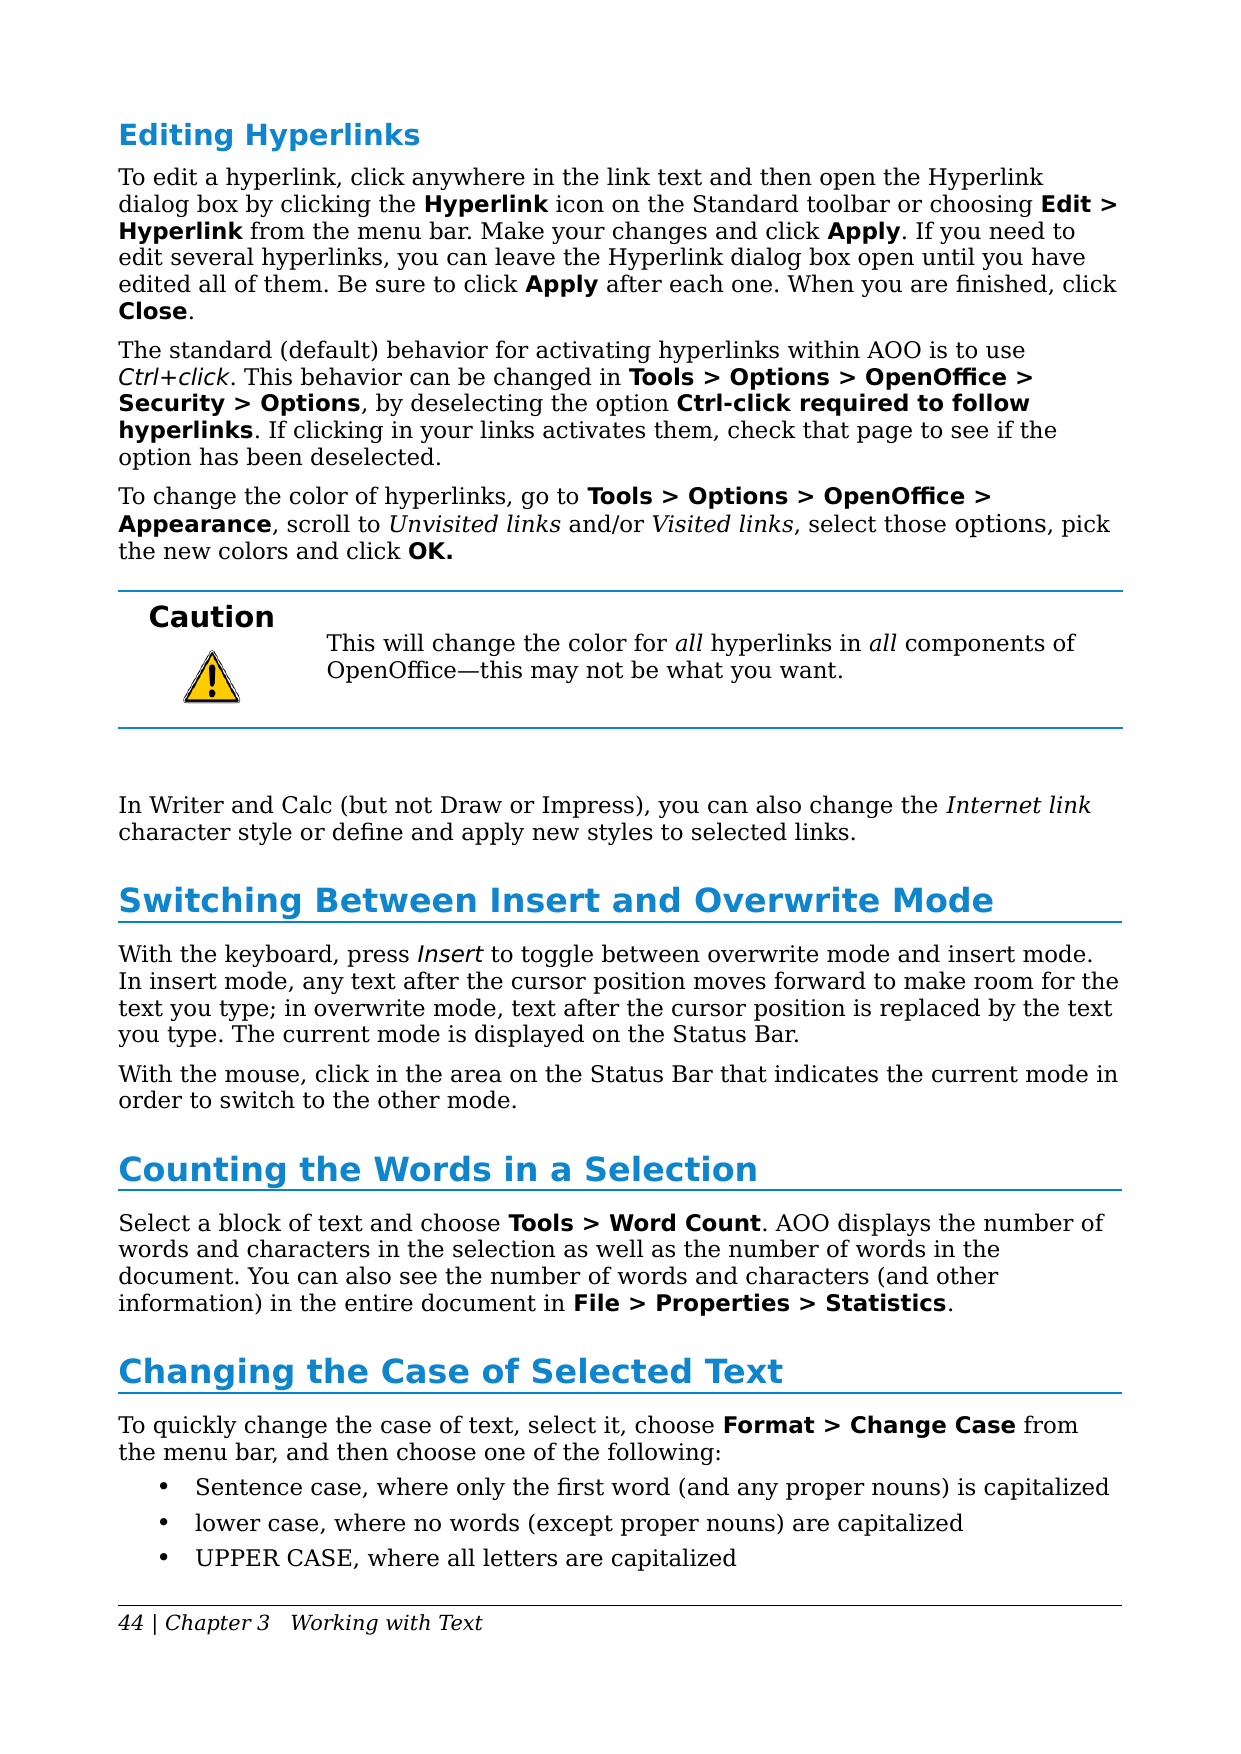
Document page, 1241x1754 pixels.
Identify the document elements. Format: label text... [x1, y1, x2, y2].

text To edit a hyperlink, click anywhere in the link text and then open the Hyperlink dialog box by clicking the Hyperlink icon on the Standard toolbar or choosing Edit > Hyperlink from the menu bar. Make your changes and click Apply. If you need to edit several hyperlinks, you can leave the Hyperlink dialog box open until you have edited all of them. Be sure to click Apply after each one. When you are finished, click Close. [118, 164, 1122, 324]
text With the keyboard, press Insert to toggle between overwrite mode and insert mode. In insert mode, any text after the cursor position moves forward to make room for the text you type; in overwrite mode, text after the cursor position is replaced by the text you type. The current mode is displayed on the Status Bar. [118, 942, 1122, 1048]
list To quickly change the case of text, select it, choose Format > Change Case from the menu bar, and then choose one of the following: [118, 1413, 1122, 1466]
list lower case, where no words (except proper nouns) are capitalized [156, 1508, 1122, 1537]
picture [179, 646, 244, 707]
subtitle Changing the Case of Selected Text [118, 1353, 1122, 1392]
list Sentence case, where only the first word (and any proper nouns) is capitalized [156, 1472, 1122, 1502]
text In Writer and Calc (but not Draw or Impress), you can also change the Internet link character style or define and apply new styles to selected links. [118, 792, 1122, 846]
subtitle Switching Between Insert and Overwrite Mode [118, 882, 1122, 921]
list UPPER CASE, where all letters are capitalized [156, 1543, 1122, 1572]
table_header Caution [118, 592, 305, 727]
text With the mouse, click in the area on the Status Bar that indicates the current mode in order to switch to the other mode. [118, 1061, 1122, 1114]
text To change the color of hyperlinks, go to Tools > Options > OpenOffice > Appearance, scroll to Unvisited links and/or Visited links, select those options, pick the new colors and click OK. [118, 483, 1122, 565]
subtitle Editing Hyperlinks [118, 118, 1122, 152]
subtitle Counting the Words in a Selection [118, 1150, 1122, 1189]
text The standard (default) behavior for activating hyperlinks within AOO is to use Ctrl+click. This behavior can be changed in Tools > Options > OpenOffice > Security > Options, by deselecting the option Ctrl-click required to follow hyperlinks. If clicking in your links activates them, check that page to see if the option has been deselected. [118, 337, 1122, 470]
table_header This will change the color for all hyperlinks in all components of OpenOffice—this may not be what you want. [305, 592, 1122, 727]
text Select a block of text and choose Tools > Word Count. AOO displays the number of words and characters in the selection as well as the number of words in the document. You can also see the number of words and characters (and other information) in the entire document in File > Properties > Statistics. [118, 1210, 1122, 1317]
